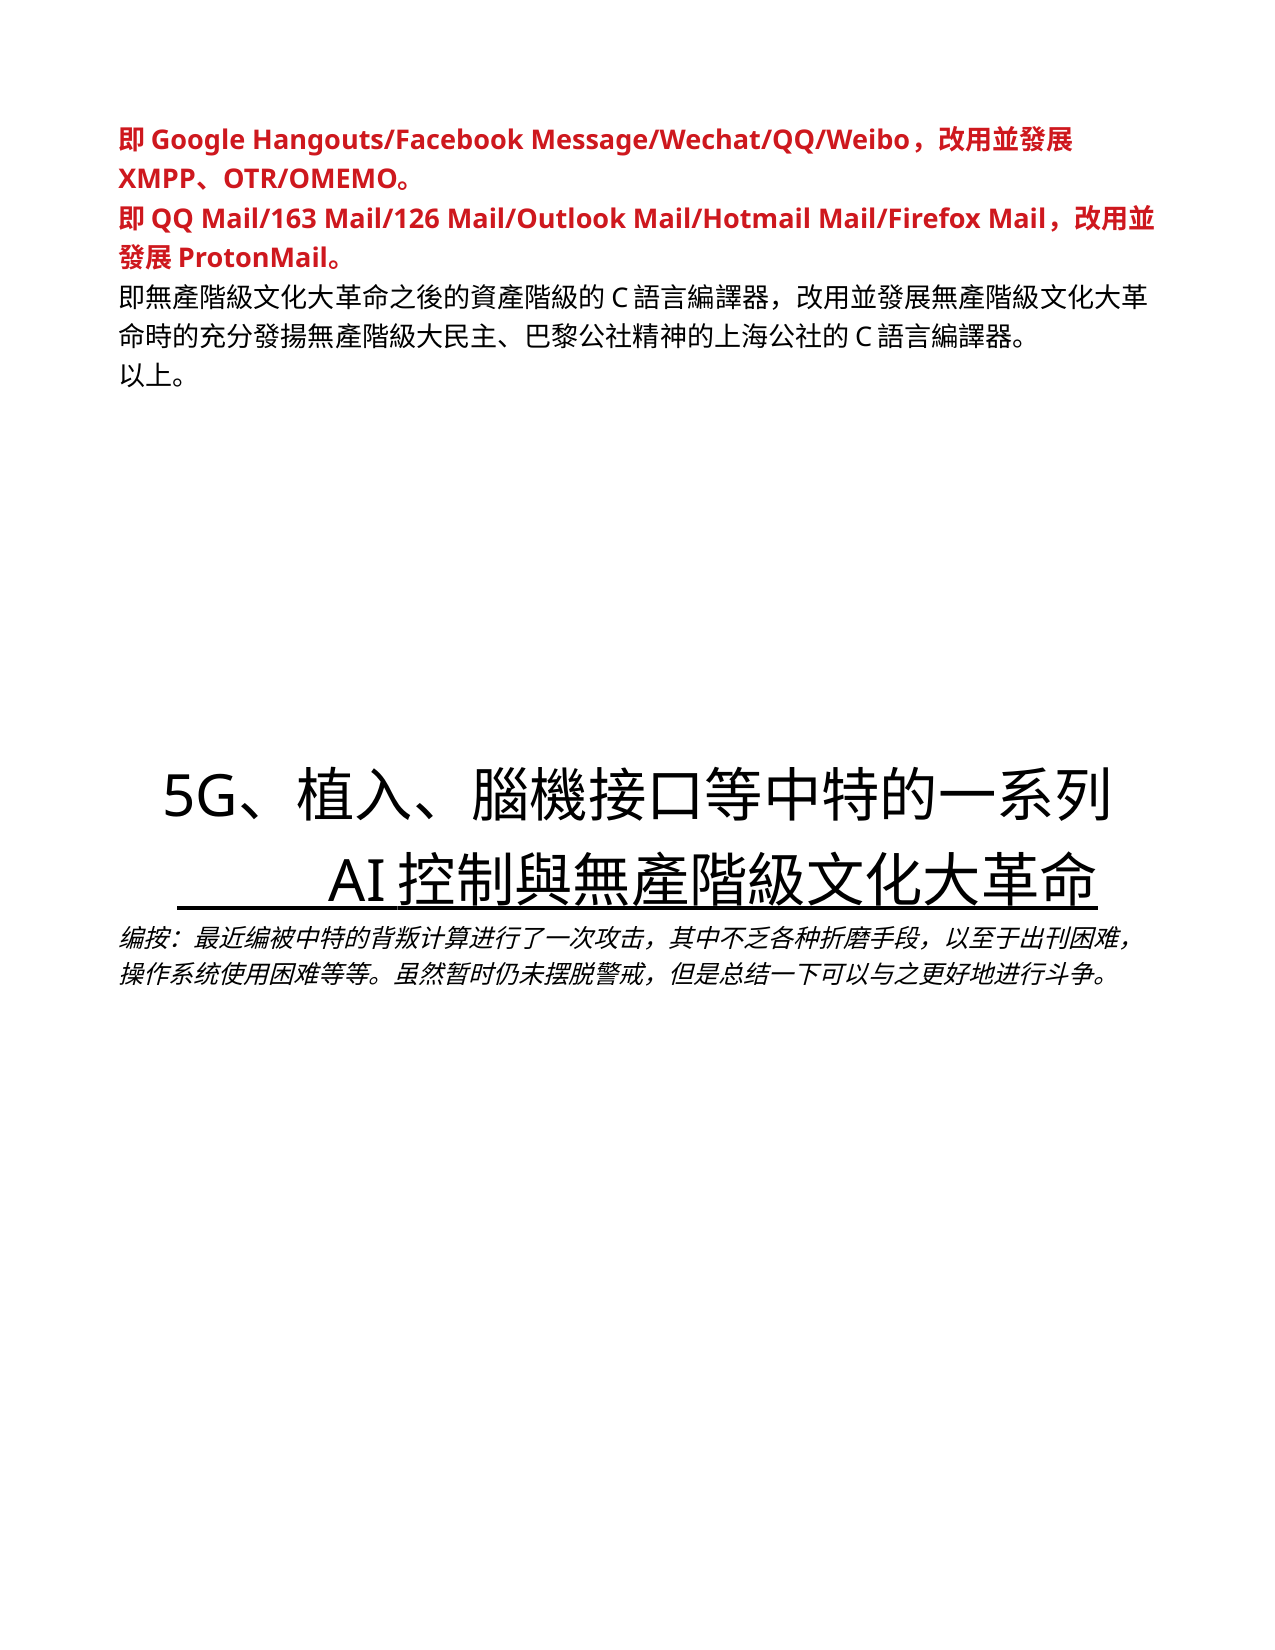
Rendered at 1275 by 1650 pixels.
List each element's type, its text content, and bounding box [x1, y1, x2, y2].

text 即QQ Mail/163 Mail/126 Mail/Outlook Mail/Hotmail Mail/Firefox Mail，改用並發展ProtonMail。 [118, 197, 1157, 276]
text 即Google Hangouts/Facebook Message/Wechat/QQ/Weibo，改用並發展XMPP、OTR/OMEMO。 [118, 118, 1157, 197]
text 编按：最近编被中特的背叛计算进行了一次攻击，其中不乏各种折磨手段，以至于出刊困难，操作系统使用困难等等。虽然暂时仍未摆脱警戒，但是总结一下可以与之更好地进行斗争。 [118, 918, 1157, 991]
text AI控制與無產階級文化大革命 [118, 833, 1157, 918]
text 即無產階級文化大革命之後的資產階級的C語言編譯器，改用並發展無產階級文化大革命時的充分發揚無產階級大民主、巴黎公社精神的上海公社的C語言編譯器。 [118, 276, 1157, 354]
text 5G、植入、腦機接口等中特的一系列 [118, 748, 1157, 833]
text 以上。 [118, 354, 1157, 394]
